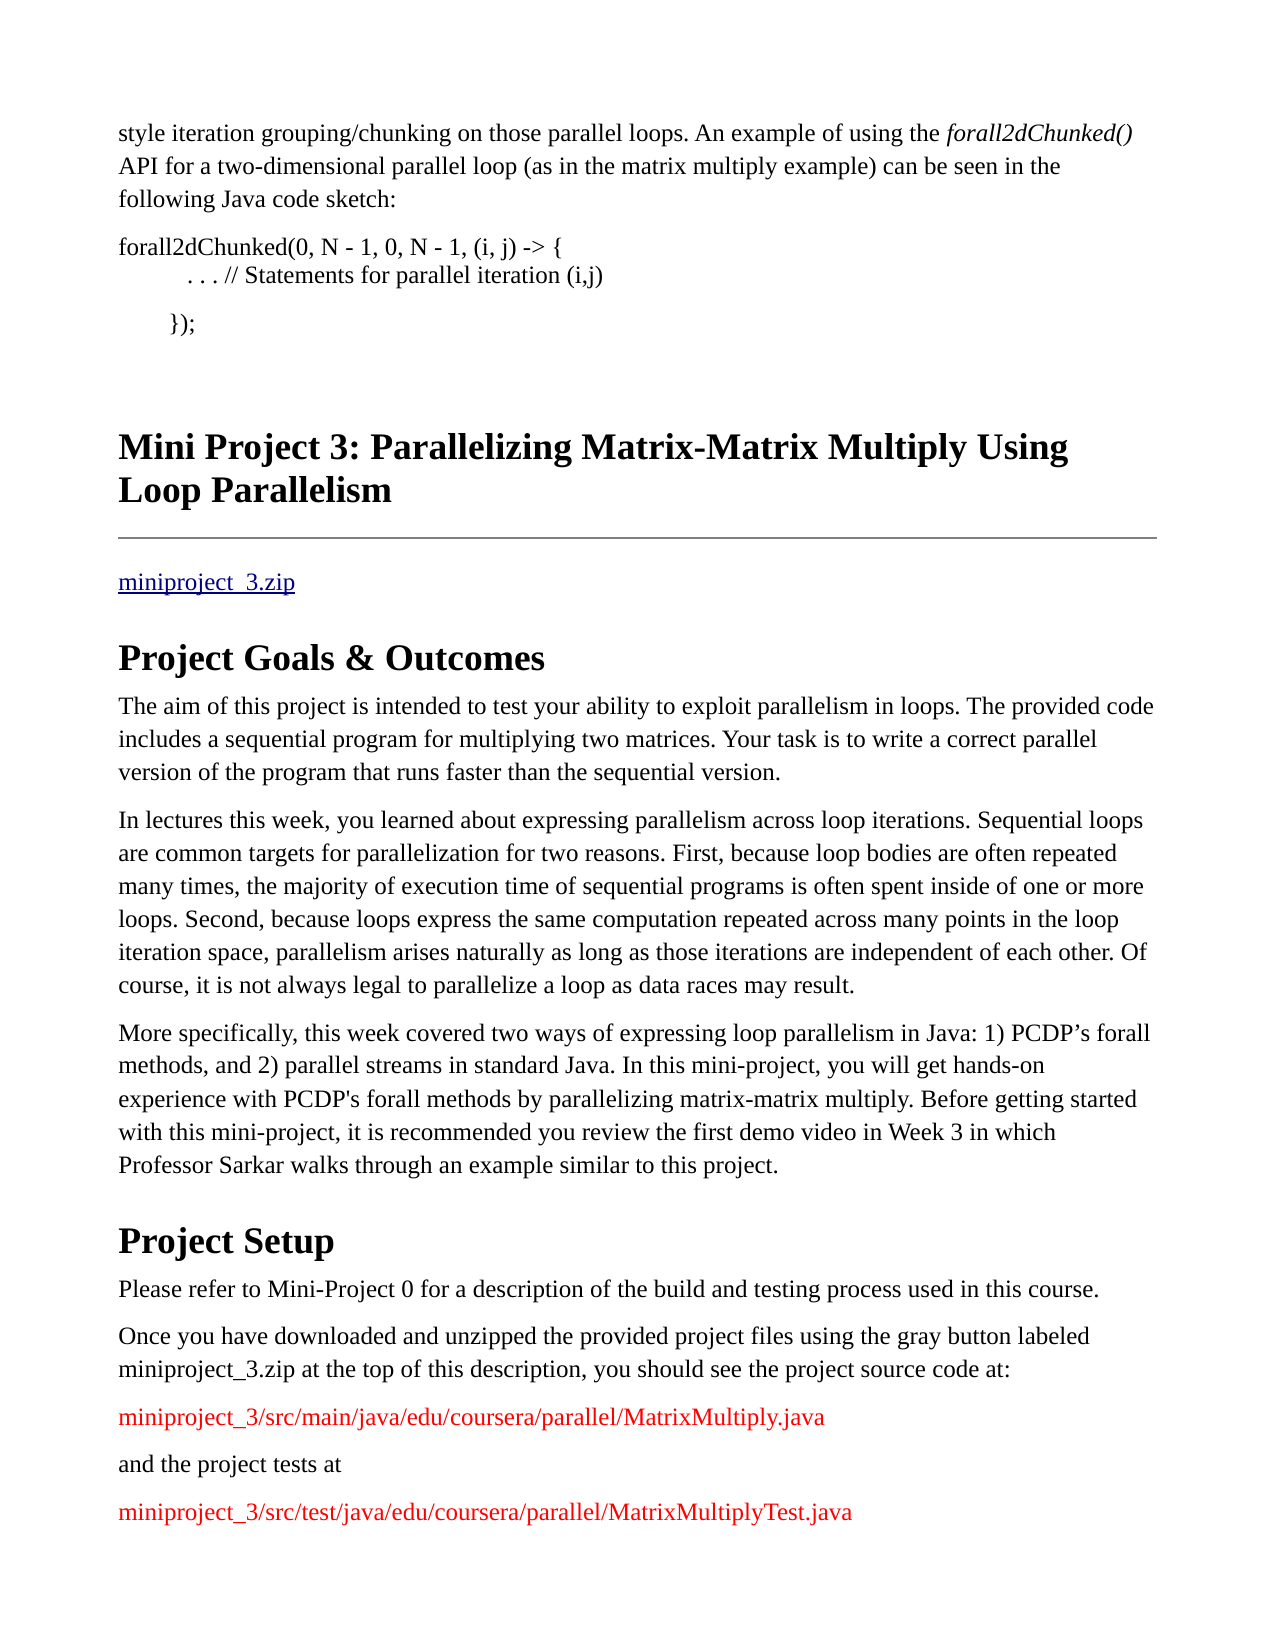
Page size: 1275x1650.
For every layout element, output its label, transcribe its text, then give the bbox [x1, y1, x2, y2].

text }); [118, 308, 1157, 337]
text miniproject_3/src/main/java/edu/coursera/parallel/MatrixMultiply.java [118, 1402, 1157, 1431]
text miniproject_3.zip [118, 567, 1157, 596]
text miniproject_3/src/test/java/edu/coursera/parallel/MatrixMultiplyTest.java [118, 1497, 1157, 1526]
text and the project tests at [118, 1449, 1157, 1478]
text Please refer to Mini-Project 0 for a description of the build and testing process used in this course. [118, 1274, 1157, 1302]
subtitle Project Goals & Outcomes [118, 636, 1157, 679]
subtitle Project Setup [118, 1218, 1157, 1261]
text More specifically, this week covered two ways of expressing loop parallelism in Java: 1) PCDP’s forall methods, and 2) parallel streams in standard Java. In this mini-project, you will get hands-on experience with PCDP's forall methods by parallelizing matrix-matrix multiply. Before getting started with this mini-project, it is recommended you review the first demo video in Week 3 in which Professor Sarkar walks through an example similar to this project. [118, 1018, 1157, 1178]
text The aim of this project is intended to test your ability to exploit parallelism in loops. The provided code includes a sequential program for multiplying two matrices. Your task is to write a correct parallel version of the program that runs faster than the sequential version. [118, 691, 1157, 786]
text forall2dChunked(0, N - 1, 0, N - 1, (i, j) -> { [118, 232, 1157, 261]
text In lectures this week, you learned about expressing parallelism across loop iterations. Sequential loops are common targets for parallelization for two reasons. First, because loop bodies are often repeated many times, the majority of execution time of sequential programs is often spent inside of one or more loops. Second, because loops express the same computation repeated across many points in the loop iteration space, parallelism arises naturally as long as those iterations are independent of each other. Of course, it is not always legal to parallelize a loop as data races may result. [118, 805, 1157, 999]
subtitle Mini Project 3: Parallelizing Matrix-Matrix Multiply Using Loop Parallelism [118, 424, 1157, 510]
text style iteration grouping/chunking on those parallel loops. An example of using the forall2dChunked() API for a two-dimensional parallel loop (as in the matrix multiply example) can be seen in the following Java code sketch: [118, 118, 1157, 213]
text . . . // Statements for parallel iteration (i,j) [118, 261, 1157, 289]
text Once you have downloaded and unzipped the provided project files using the gray button labeled miniproject_3.zip at the top of this description, you should see the project source code at: [118, 1321, 1157, 1383]
